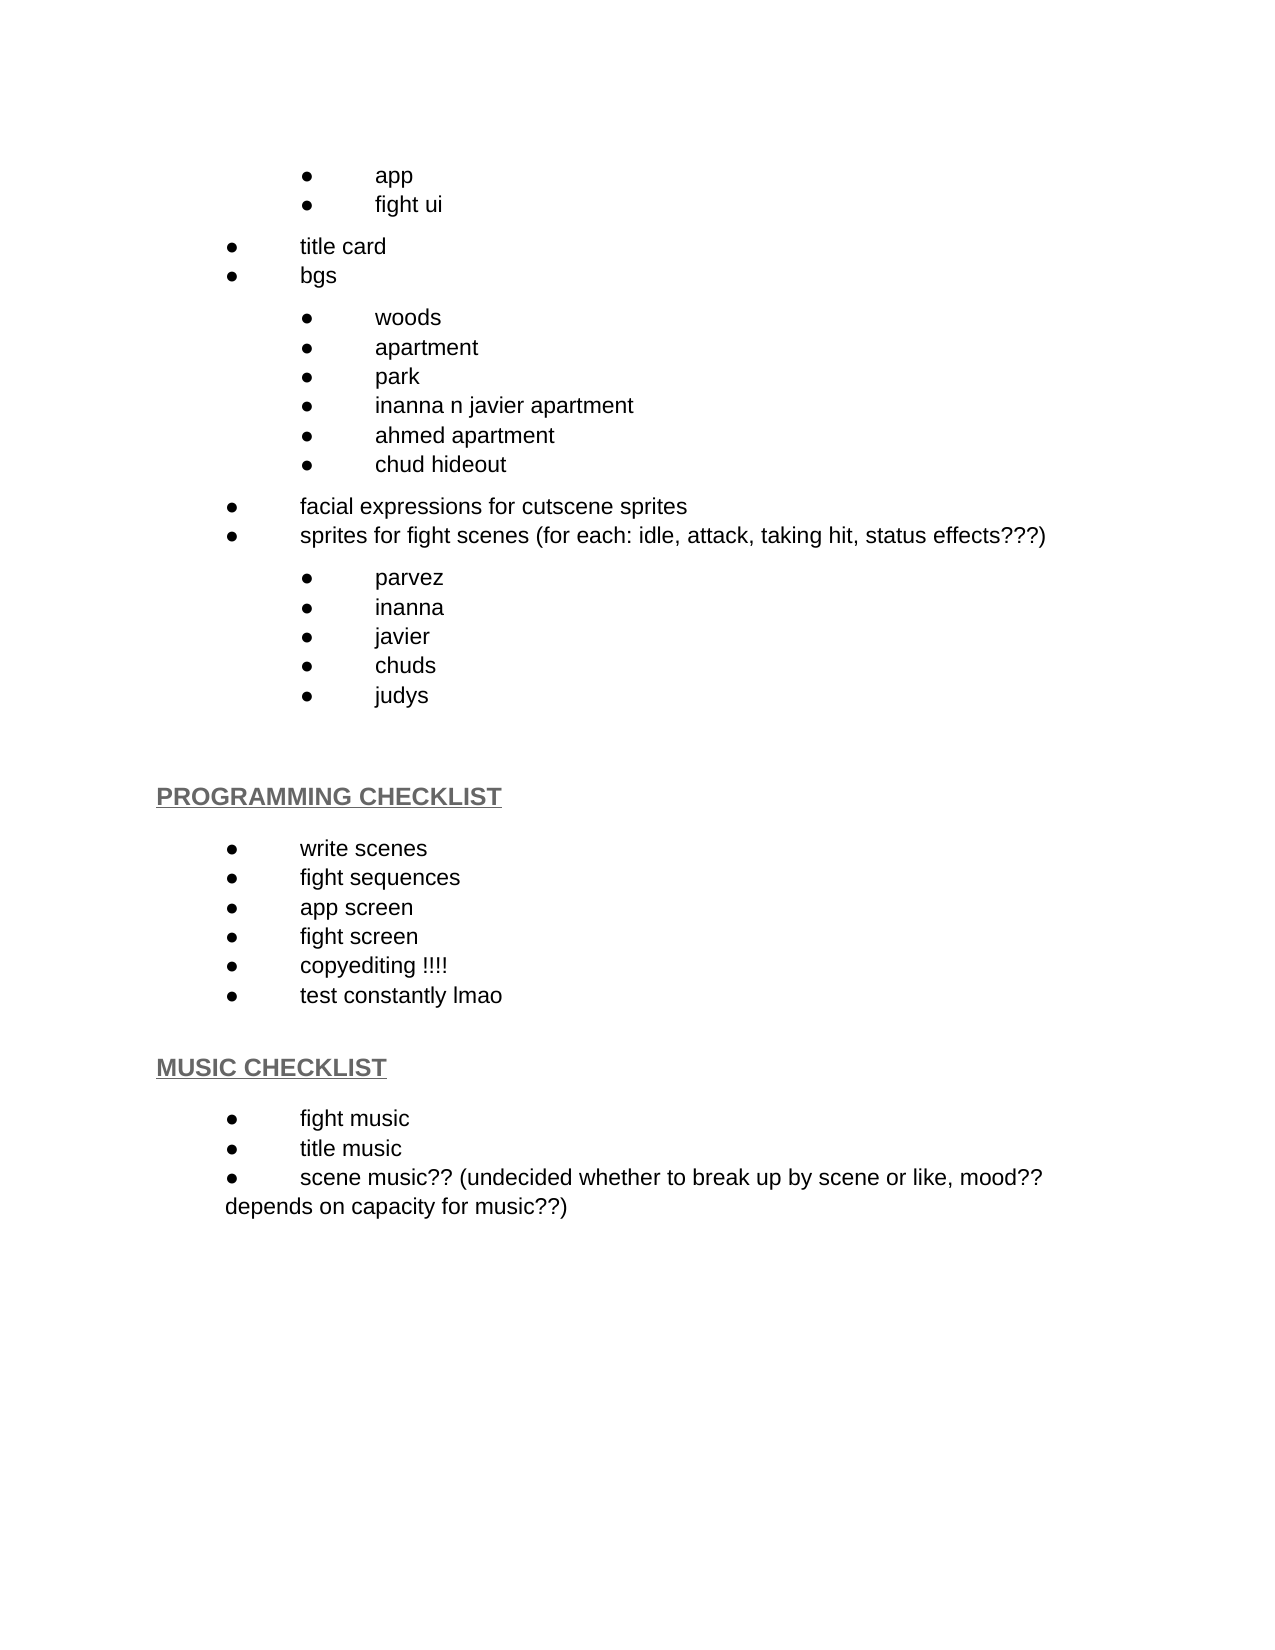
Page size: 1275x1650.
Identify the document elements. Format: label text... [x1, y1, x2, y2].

subtitle MUSIC CHECKLIST [150, 1047, 1125, 1087]
list chud hideout [263, 446, 1125, 484]
list app screen [188, 888, 1125, 917]
list title music [188, 1129, 1125, 1158]
list inanna [263, 588, 1125, 617]
list title card [188, 227, 1125, 257]
list scene music?? (undecided whether to break up by scene or like, mood?? depends on capacity for music??) [188, 1158, 1125, 1226]
list chuds [263, 647, 1125, 676]
list woods [263, 299, 1125, 328]
list app [263, 156, 1125, 186]
list fight screen [188, 917, 1125, 947]
list park [263, 357, 1125, 387]
list bgs [188, 257, 1125, 295]
subtitle PROGRAMMING CHECKLIST [150, 777, 1125, 817]
list facial expressions for cutscene sprites [188, 487, 1125, 517]
list parvez [263, 559, 1125, 588]
list inanna n javier apartment [263, 387, 1125, 416]
list fight music [188, 1099, 1125, 1129]
list apartment [263, 328, 1125, 357]
list ahmed apartment [263, 416, 1125, 446]
list test constantly lmao [188, 976, 1125, 1014]
list judys [263, 676, 1125, 714]
list copyediting !!!! [188, 947, 1125, 976]
list fight sequences [188, 858, 1125, 888]
list write scenes [188, 829, 1125, 858]
list javier [263, 617, 1125, 647]
list sprites for fight scenes (for each: idle, attack, taking hit, status effects???) [188, 517, 1125, 555]
list fight ui [263, 186, 1125, 224]
